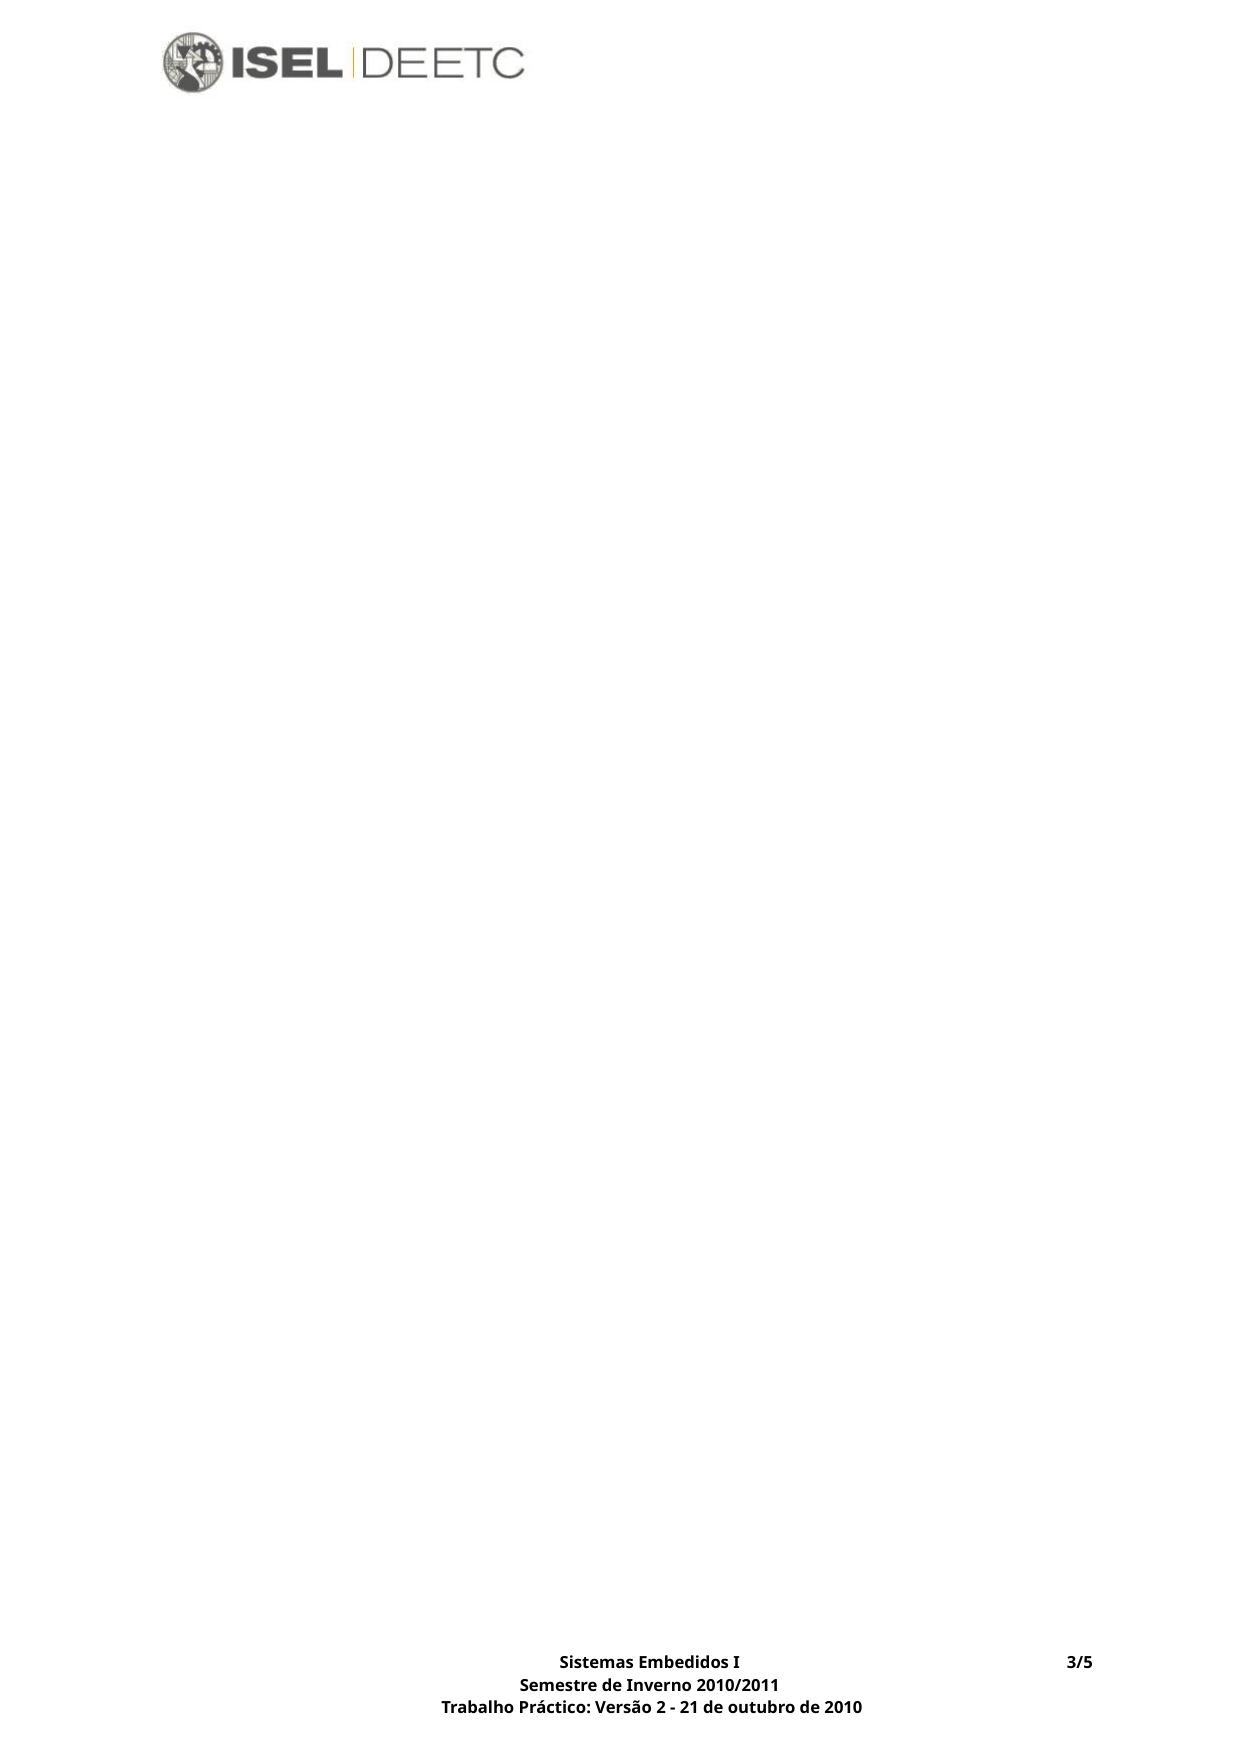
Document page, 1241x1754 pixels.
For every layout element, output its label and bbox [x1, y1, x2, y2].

picture [153, 17, 555, 118]
